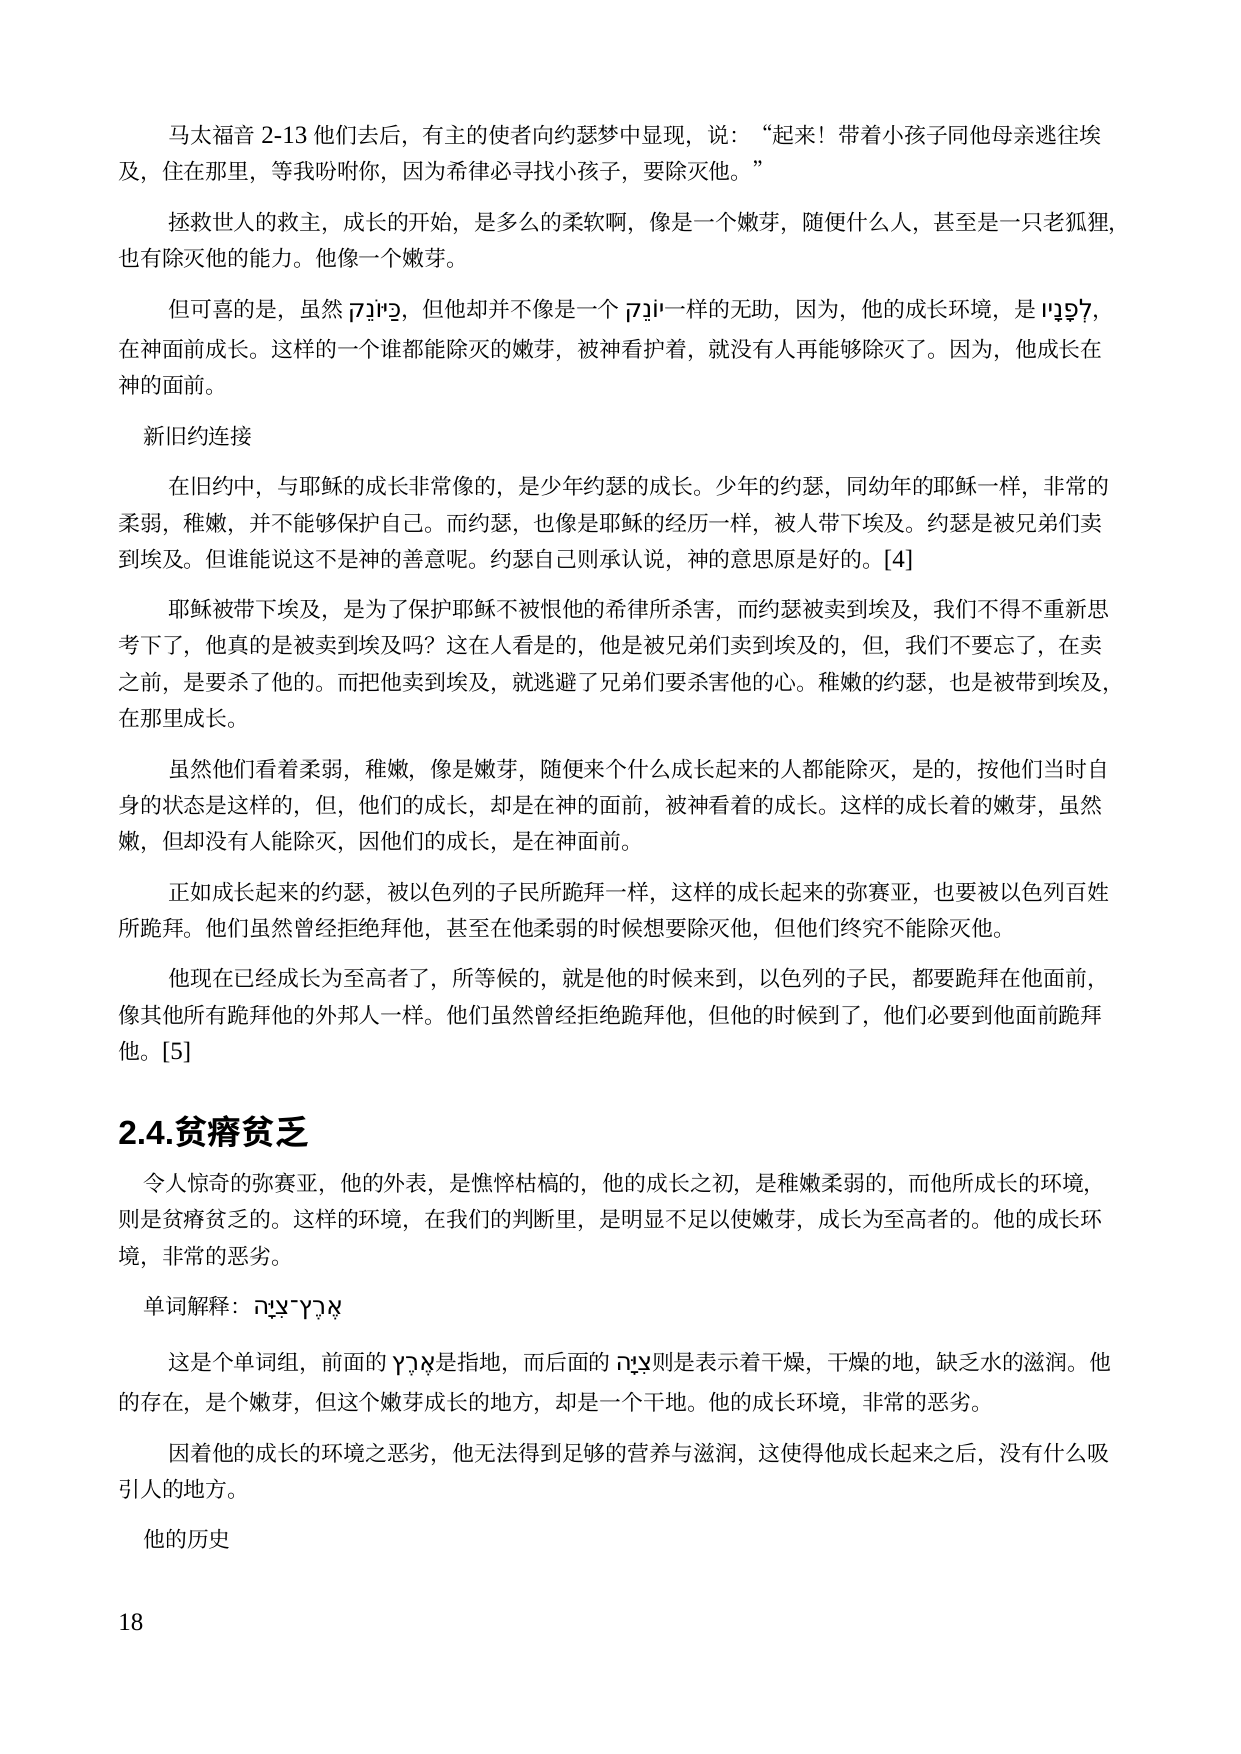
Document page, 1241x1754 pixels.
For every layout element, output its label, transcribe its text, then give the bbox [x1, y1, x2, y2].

text 因着他的成长的环境之恶劣，他无法得到足够的营养与滋润，这使得他成长起来之后，没有什么吸引人的地方。 [118, 1436, 1122, 1503]
text 这是个单词组，前面的אֶרֶץ是指地，而后面的צִיָּה则是表示着干燥，干燥的地，缺乏水的滋润。他的存在，是个嫩芽，但这个嫩芽成长的地方，却是一个干地。他的成长环境，非常的恶劣。 [118, 1345, 1122, 1416]
text 单词解释：אֶרֶץ־צִיָּה [118, 1289, 1122, 1325]
text 拯救世人的救主，成长的开始，是多么的柔软啊，像是一个嫩芽，随便什么人，甚至是一只老狐狸，也有除灭他的能力。他像一个嫩芽。 [118, 205, 1122, 273]
text 正如成长起来的约瑟，被以色列的子民所跪拜一样，这样的成长起来的弥赛亚，也要被以色列百姓所跪拜。他们虽然曾经拒绝拜他，甚至在他柔弱的时候想要除灭他，但他们终究不能除灭他。 [118, 875, 1122, 942]
text 耶稣被带下埃及，是为了保护耶稣不被恨他的希律所杀害，而约瑟被卖到埃及，我们不得不重新思考下了，他真的是被卖到埃及吗？这在人看是的，他是被兄弟们卖到埃及的，但，我们不要忘了，在卖之前，是要杀了他的。而把他卖到埃及，就逃避了兄弟们要杀害他的心。稚嫩的约瑟，也是被带到埃及，在那里成长。 [118, 593, 1122, 732]
text 令人惊奇的弥赛亚，他的外表，是憔悴枯槁的，他的成长之初，是稚嫩柔弱的，而他所成长的环境，则是贫瘠贫乏的。这样的环境，在我们的判断里，是明显不足以使嫩芽，成长为至高者的。他的成长环境，非常的恶劣。 [118, 1167, 1122, 1270]
text 新旧约连接 [118, 419, 1122, 450]
text 但可喜的是，虽然כַּיּוֹנֵק，但他却并不像是一个יוׂנֵק一样的无助，因为，他的成长环境，是לְפָנָיו，在神面前成长。这样的一个谁都能除灭的嫩芽，被神看护着，就没有人再能够除灭了。因为，他成长在神的面前。 [118, 292, 1122, 399]
text 马太福音 2-13 他们去后，有主的使者向约瑟梦中显现，说：“起来！带着小孩子同他母亲逃往埃及，住在那里，等我吩咐你，因为希律必寻找小孩子，要除灭他。” [118, 118, 1122, 186]
text 虽然他们看着柔弱，稚嫩，像是嫩芽，随便来个什么成长起来的人都能除灭，是的，按他们当时自身的状态是这样的，但，他们的成长，却是在神的面前，被神看着的成长。这样的成长着的嫩芽，虽然嫩，但却没有人能除灭，因他们的成长，是在神面前。 [118, 752, 1122, 856]
text 他的历史 [118, 1523, 1122, 1554]
text 他现在已经成长为至高者了，所等候的，就是他的时候来到，以色列的子民，都要跪拜在他面前，像其他所有跪拜他的外邦人一样。他们虽然曾经拒绝跪拜他，但他的时候到了，他们必要到他面前跪拜他。[5] [118, 962, 1122, 1065]
subtitle 2.4.贫瘠贫乏 [118, 1106, 1122, 1154]
text 在旧约中，与耶稣的成长非常像的，是少年约瑟的成长。少年的约瑟，同幼年的耶稣一样，非常的柔弱，稚嫩，并不能够保护自己。而约瑟，也像是耶稣的经历一样，被人带下埃及。约瑟是被兄弟们卖到埃及。但谁能说这不是神的善意呢。约瑟自己则承认说，神的意思原是好的。[4] [118, 469, 1122, 573]
